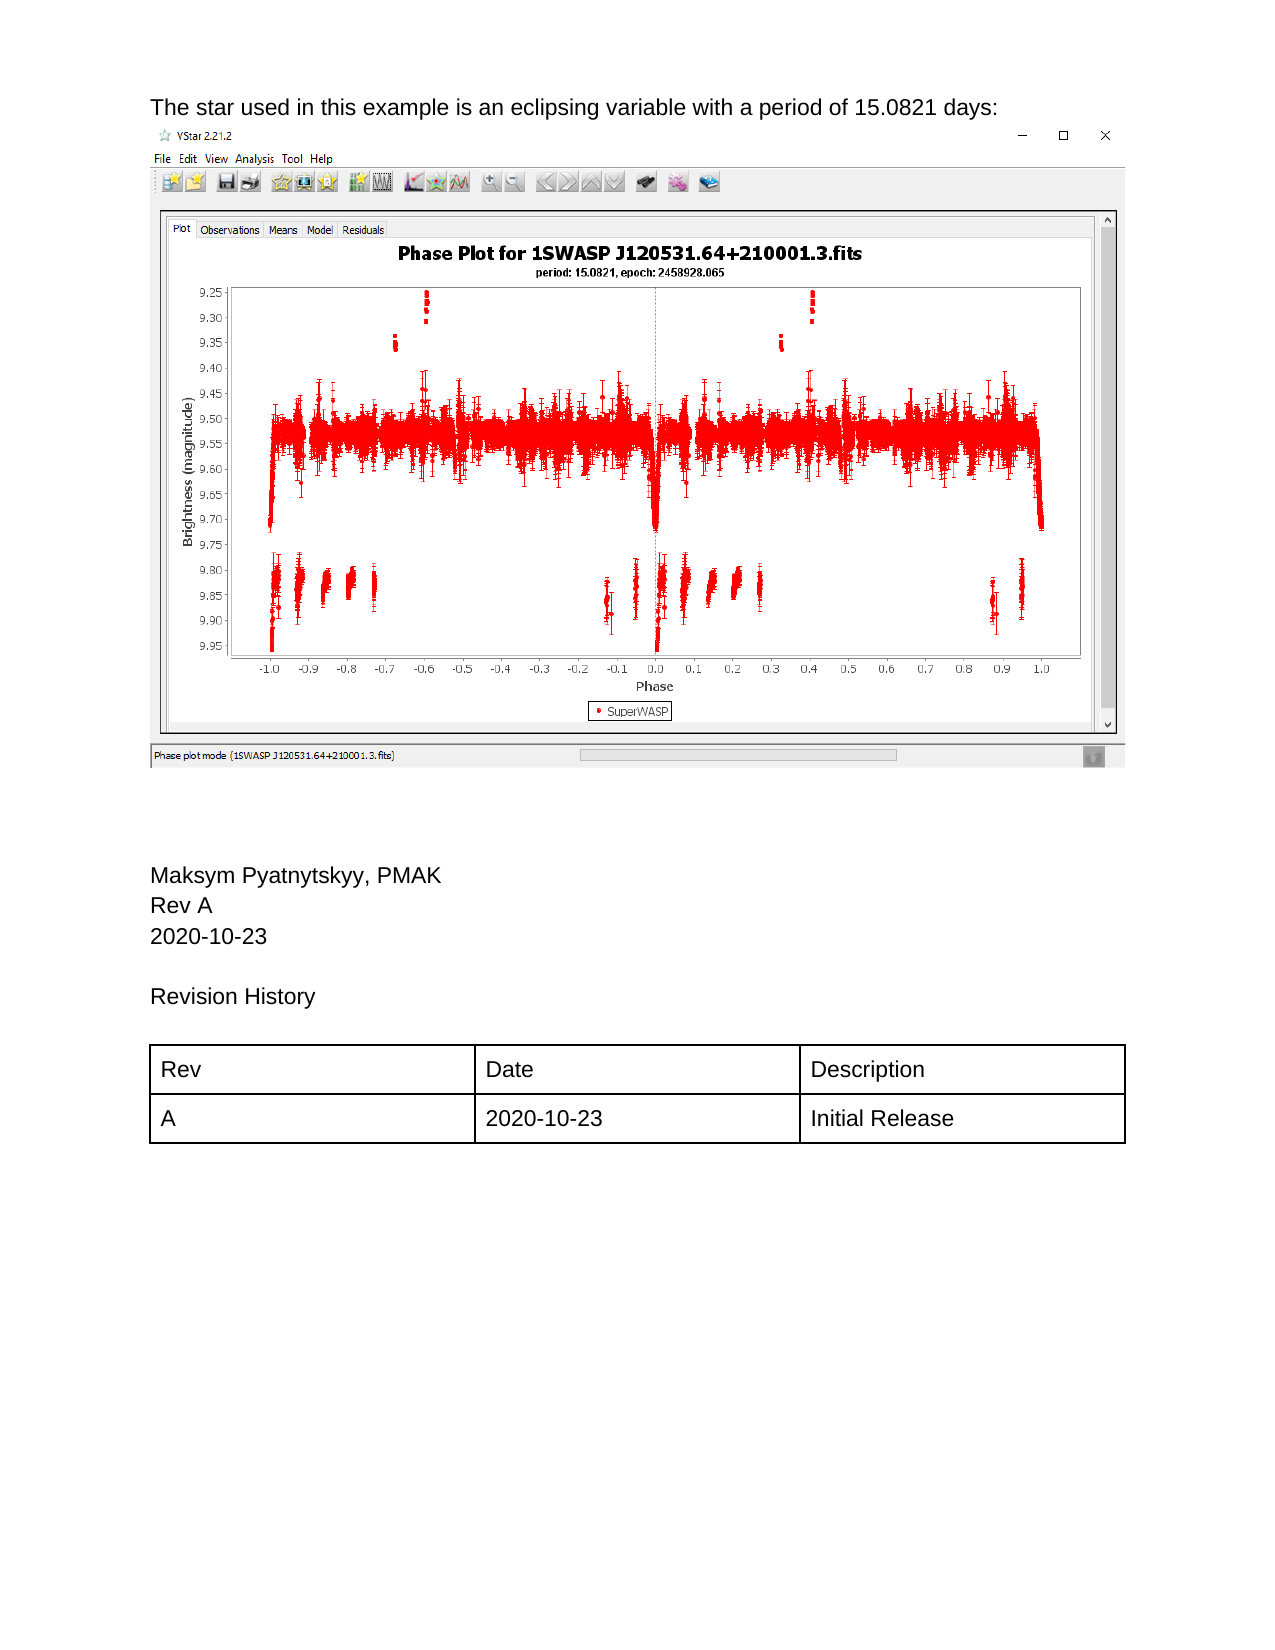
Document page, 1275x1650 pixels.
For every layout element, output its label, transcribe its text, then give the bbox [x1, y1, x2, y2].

table_header Description [801, 1046, 1124, 1093]
text Revision History [150, 983, 1125, 1009]
text 2020-10-23 [150, 923, 1125, 949]
table_cell Initial Release [801, 1095, 1124, 1142]
text Maksym Pyatnytskyy, PMAK [150, 862, 1125, 888]
picture [150, 123, 1125, 768]
table_cell 2020-10-23 [476, 1095, 799, 1142]
text The star used in this example is an eclipsing variable with a period of 15.0821 days: [150, 94, 1125, 120]
table_header Date [476, 1046, 799, 1093]
table_cell A [151, 1095, 474, 1142]
table_header Rev [151, 1046, 474, 1093]
text Rev A [150, 892, 1125, 919]
